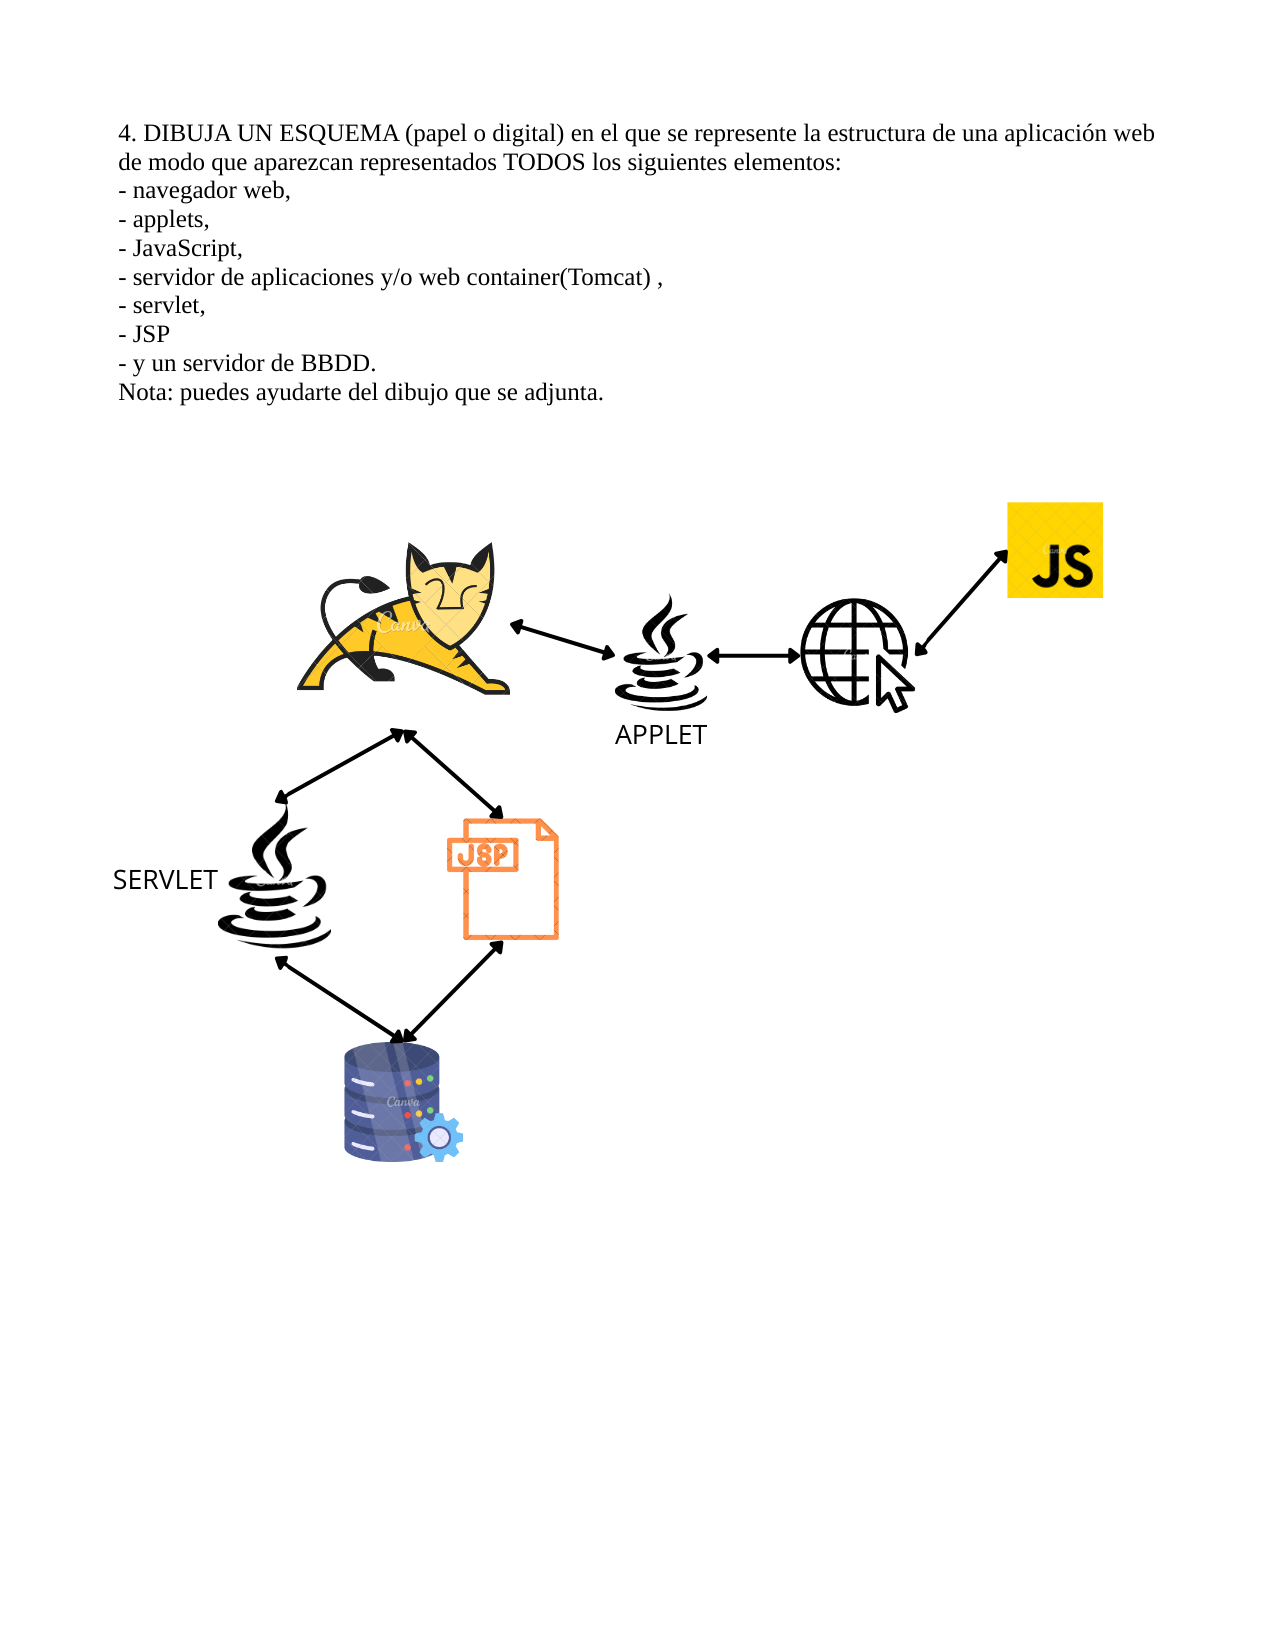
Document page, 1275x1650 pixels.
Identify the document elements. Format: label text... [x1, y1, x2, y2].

text 4. DIBUJA UN ESQUEMA (papel o digital) en el que se represente la estructura de una aplicación web de modo que aparezcan representados TODOS los siguientes elementos: - navegador web, - applets, - JavaScript, - servidor de aplicaciones y/o web container(Tomcat) , - servlet, - JSP - y un servidor de BBDD. Nota: puedes ayudarte del dibujo que se adjunta. [118, 118, 1157, 406]
picture [78, 454, 1148, 1200]
